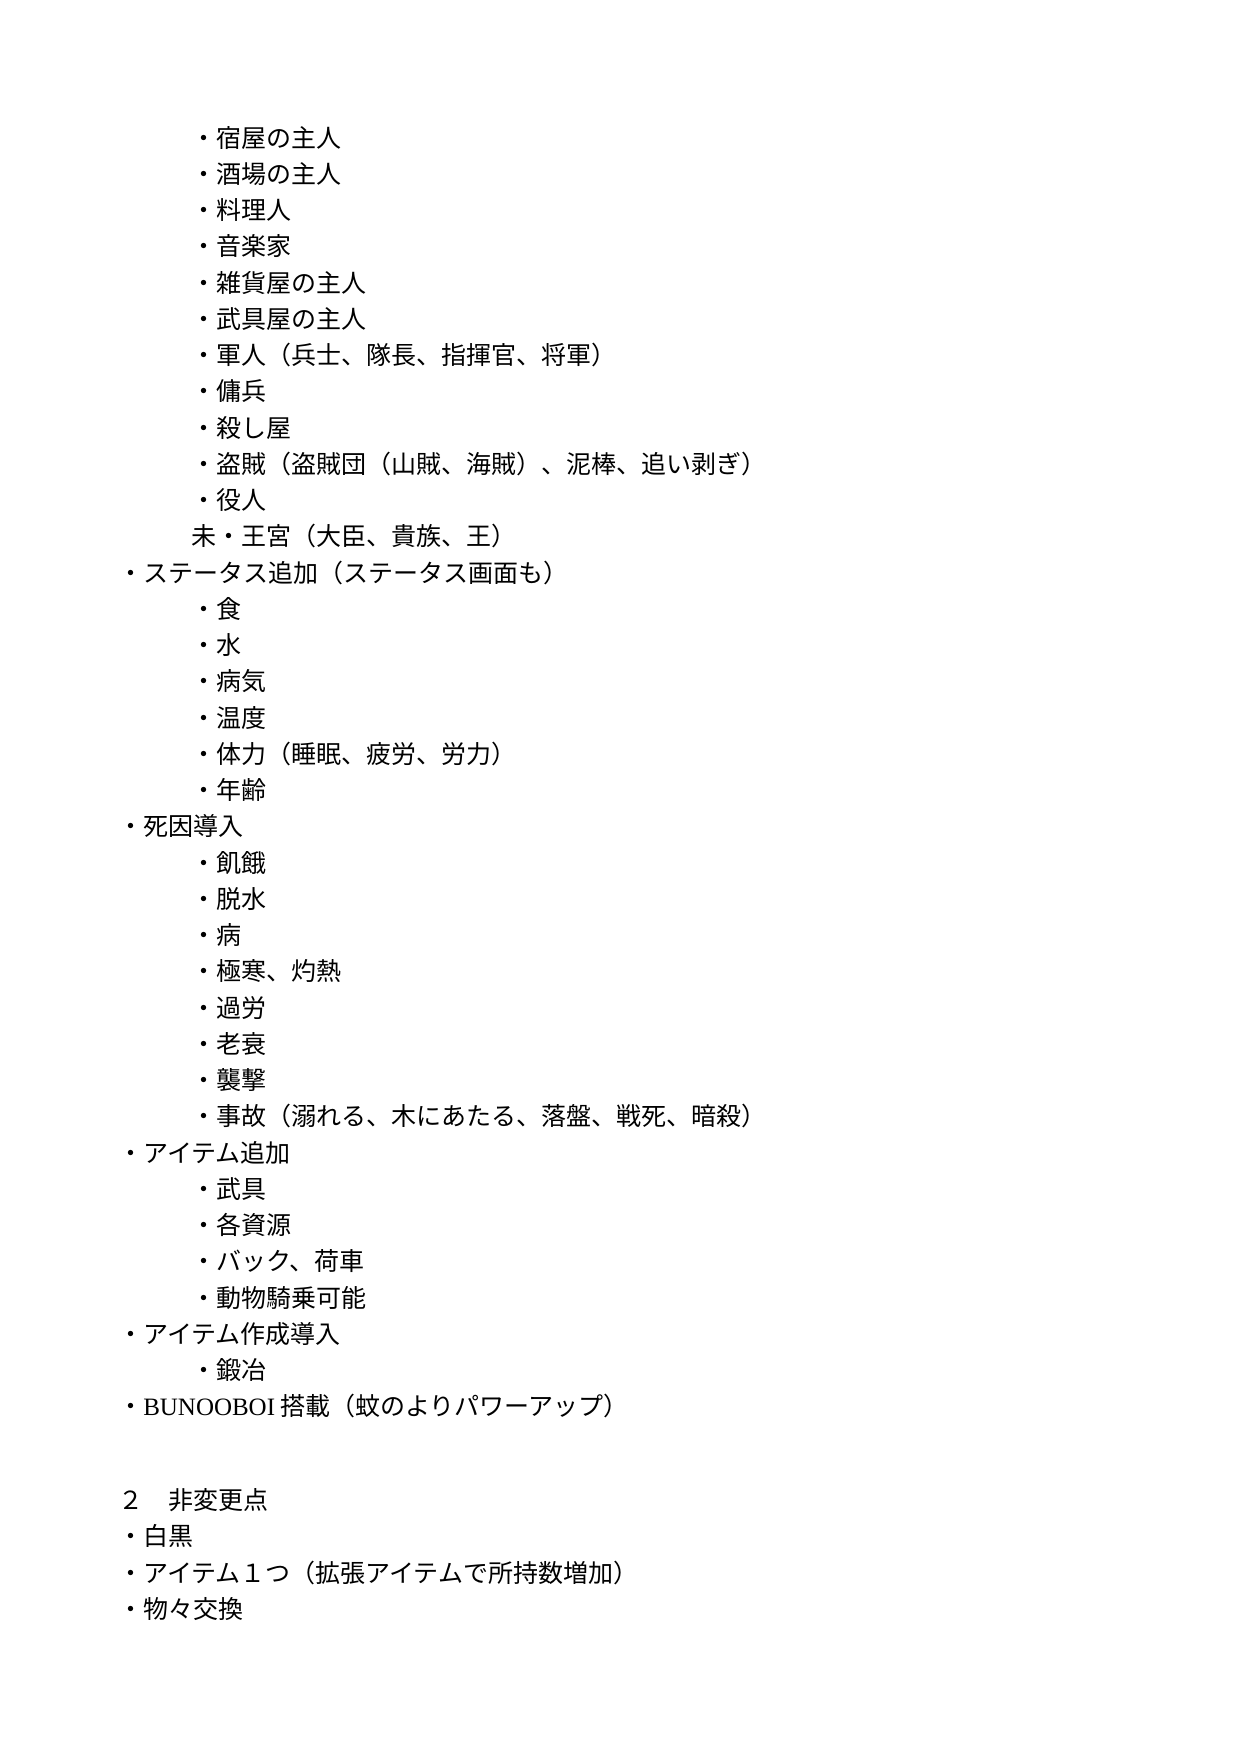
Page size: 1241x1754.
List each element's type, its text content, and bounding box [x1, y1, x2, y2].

text ・アイテム作成導入 [118, 1314, 1122, 1351]
text ・料理人 [118, 191, 1122, 227]
text 未・王宮（大臣、貴族、王） [118, 517, 1122, 553]
text ・ステータス追加（ステータス画面も） [118, 553, 1122, 589]
text ・傭兵 [118, 372, 1122, 408]
text ・病気 [118, 662, 1122, 698]
text ・各資源 [118, 1206, 1122, 1242]
text ・水 [118, 626, 1122, 662]
text ・事故（溺れる、木にあたる、落盤、戦死、暗殺） [118, 1097, 1122, 1133]
text ・雑貨屋の主人 [118, 263, 1122, 299]
text ・バック、荷車 [118, 1242, 1122, 1278]
text ・老衰 [118, 1024, 1122, 1061]
text ・アイテム追加 [118, 1133, 1122, 1169]
text ・脱水 [118, 879, 1122, 916]
text ・盗賊（盗賊団（山賊、海賊）、泥棒、追い剥ぎ） [118, 444, 1122, 481]
text ・極寒、灼熱 [118, 952, 1122, 988]
text ・病 [118, 916, 1122, 952]
text ・過労 [118, 988, 1122, 1024]
text ２ 非変更点 [118, 1481, 1122, 1517]
text ・武具 [118, 1169, 1122, 1206]
text ・殺し屋 [118, 408, 1122, 444]
text ・役人 [118, 481, 1122, 517]
text ・鍛冶 [118, 1351, 1122, 1387]
text ・宿屋の主人 [118, 118, 1122, 154]
text ・食 [118, 589, 1122, 626]
text ・音楽家 [118, 227, 1122, 263]
text ・武具屋の主人 [118, 299, 1122, 336]
text ・酒場の主人 [118, 154, 1122, 191]
text ・白黒 [118, 1517, 1122, 1553]
text ・年齢 [118, 771, 1122, 807]
text ・体力（睡眠、疲労、労力） [118, 734, 1122, 771]
text ・軍人（兵士、隊長、指揮官、将軍） [118, 336, 1122, 372]
text ・物々交換 [118, 1589, 1122, 1626]
text ・BUNOOBOI搭載（蚊のよりパワーアップ） [118, 1387, 1122, 1423]
text ・温度 [118, 698, 1122, 734]
text ・動物騎乗可能 [118, 1278, 1122, 1314]
text ・アイテム１つ（拡張アイテムで所持数増加） [118, 1553, 1122, 1589]
text ・死因導入 [118, 807, 1122, 843]
text ・襲撃 [118, 1061, 1122, 1097]
text ・飢餓 [118, 843, 1122, 879]
